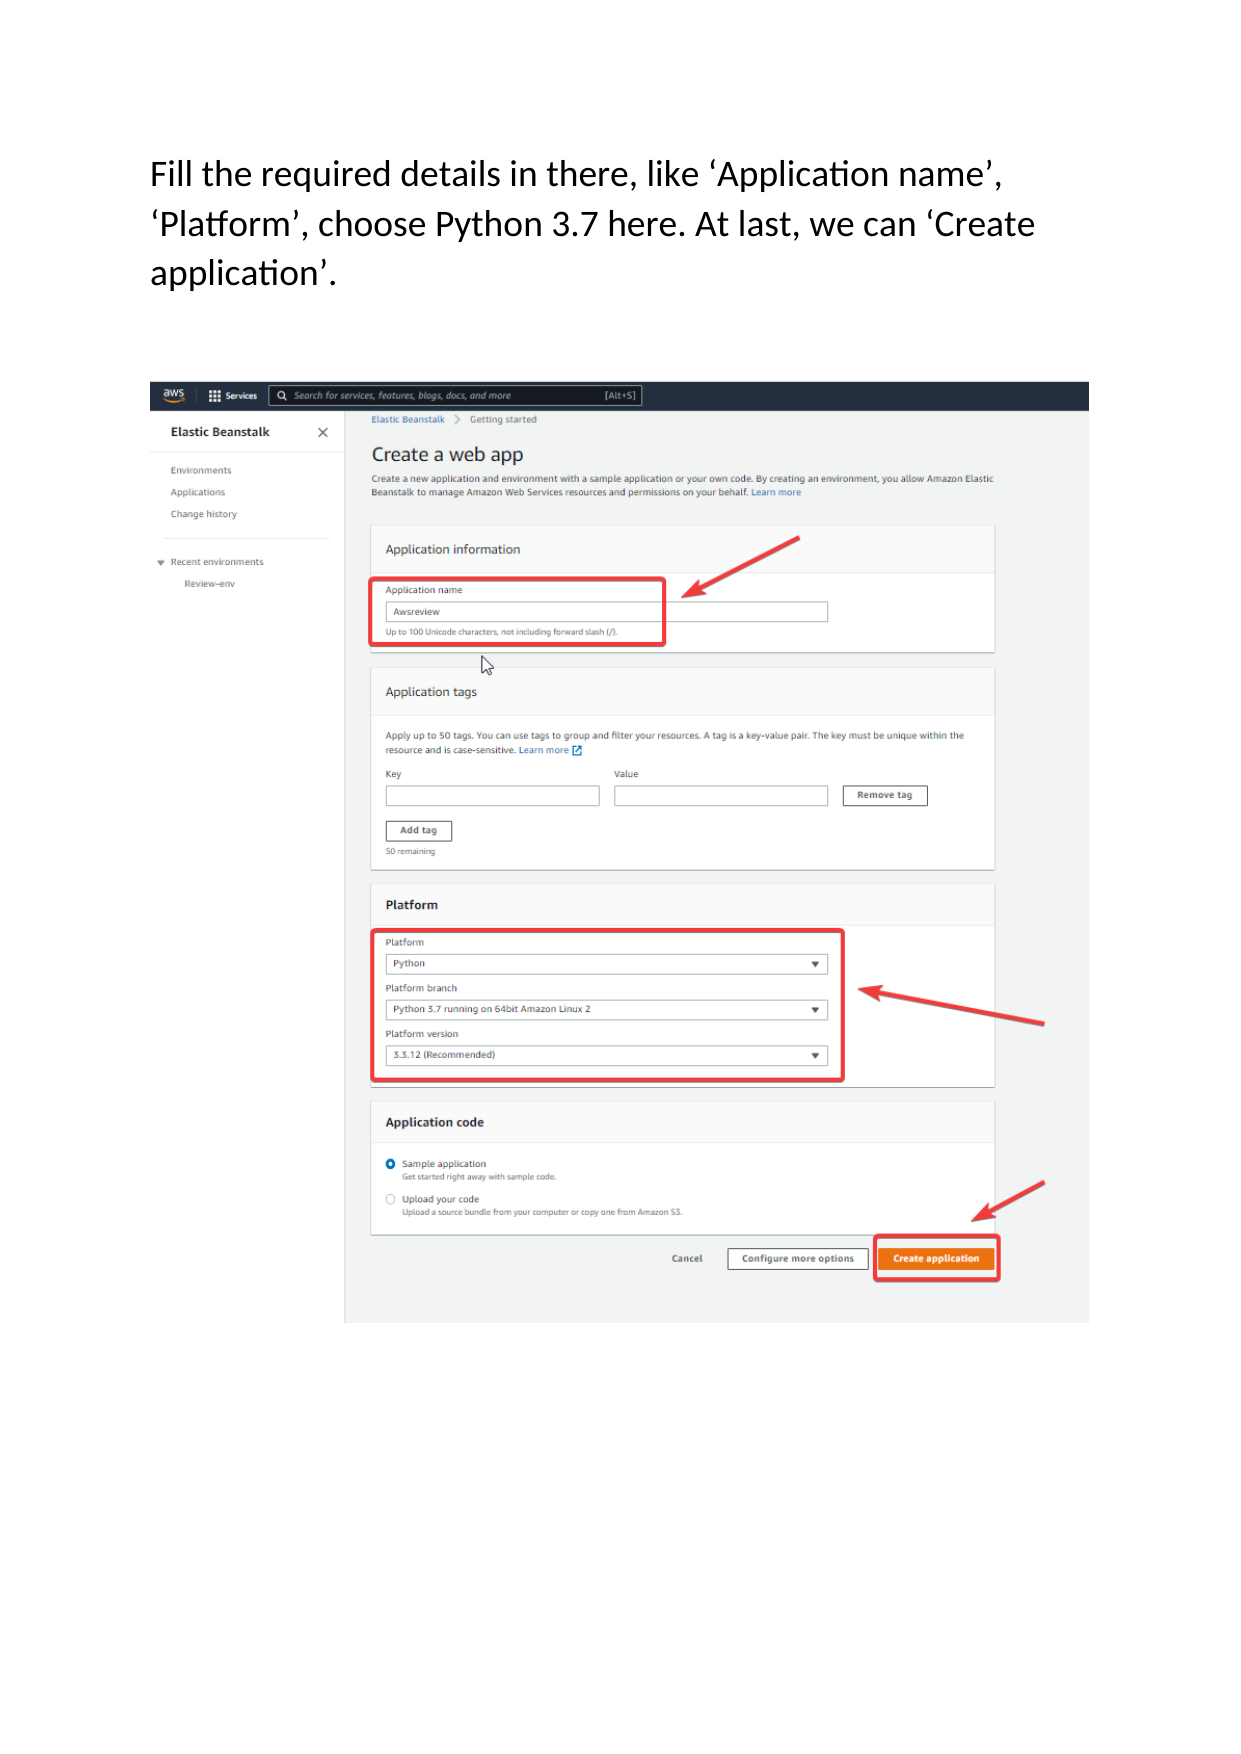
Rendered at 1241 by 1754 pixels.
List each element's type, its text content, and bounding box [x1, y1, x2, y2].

picture [150, 381, 1089, 1323]
text Fill the required details in there, like ‘Application name’, ‘Platform’, choose Python 3.7 here. At last, we can ‘Create application’. [150, 150, 1090, 295]
